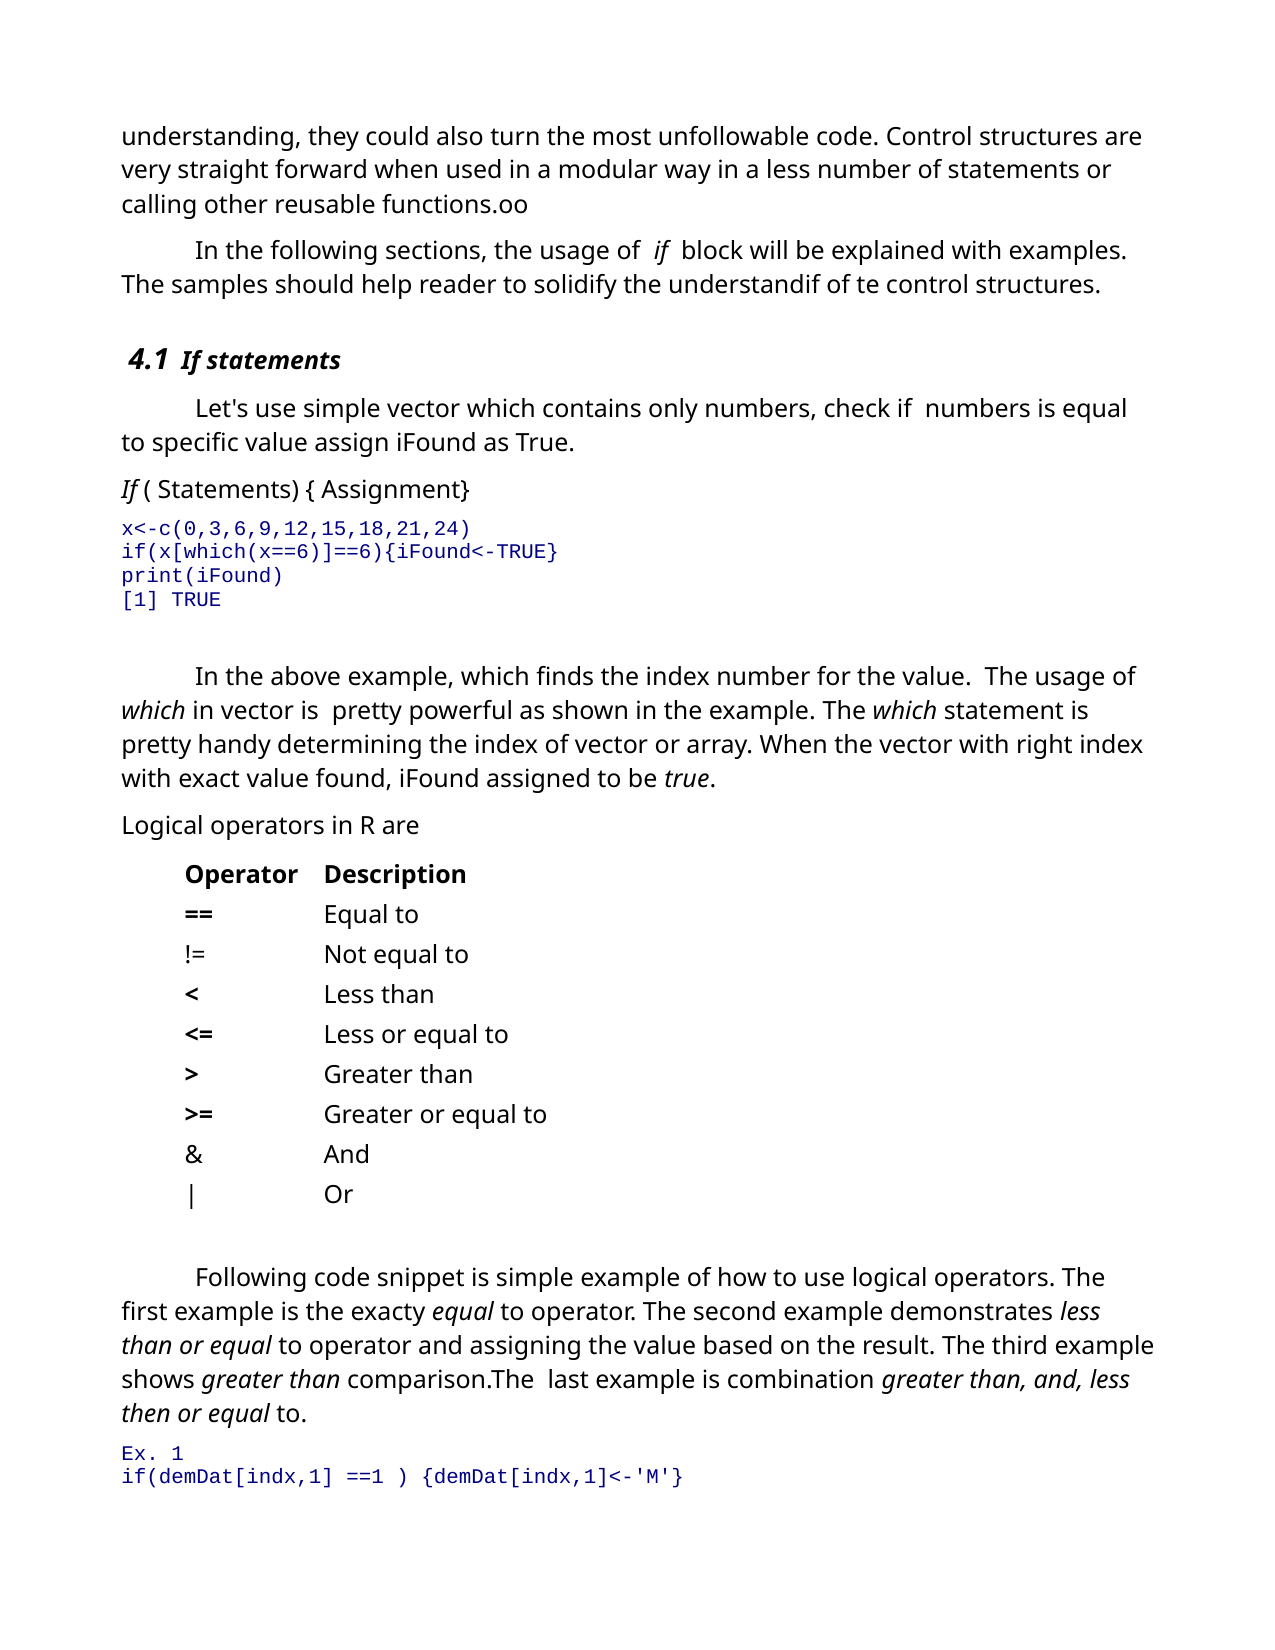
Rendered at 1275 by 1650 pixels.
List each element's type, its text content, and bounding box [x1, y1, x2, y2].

table_cell Equal to [316, 894, 574, 934]
table_cell Greater than [316, 1054, 574, 1094]
text Following code snippet is simple example of how to use logical operators. The first example is the exacty equal to operator. The second example demonstrates less than or equal to operator and assigning the value based on the result. The third example shows greater than comparison.The last example is combination greater than, and, less then or equal to. [121, 1260, 1158, 1430]
text print(iFound) [121, 565, 1158, 589]
table_cell <= [177, 1014, 316, 1054]
text If ( Statements) { Assignment} [121, 471, 1158, 505]
table_cell & [177, 1134, 316, 1173]
table_cell != [177, 934, 316, 974]
table_cell Greater or equal to [316, 1094, 574, 1133]
table_cell Not equal to [316, 934, 574, 974]
table_cell > [177, 1054, 316, 1094]
text In the following sections, the usage of if block will be explained with examples. The samples should help reader to solidify the understandif of te control structures. [121, 233, 1158, 301]
text Let's use simple vector which contains only numbers, check if numbers is equal to specific value assign iFound as True. [121, 391, 1158, 459]
text Ex. 1 [121, 1443, 1158, 1466]
text if(x[which(x==6)]==6){iFound<-TRUE} [121, 541, 1158, 565]
table_cell == [177, 894, 316, 934]
subtitle If statements [121, 338, 1158, 378]
table_cell < [177, 974, 316, 1014]
text [1] TRUE [121, 589, 1158, 612]
table_cell And [316, 1134, 574, 1173]
table_header Description [316, 854, 574, 894]
text if(demDat[indx,1] ==1 ) {demDat[indx,1]<-'M'} [121, 1466, 1158, 1490]
table_cell Less than [316, 974, 574, 1014]
text understanding, they could also turn the most unfollowable code. Control structures are very straight forward when used in a modular way in a less number of statements or calling other reusable functions.oo [121, 118, 1158, 220]
text Logical operators in R are [121, 808, 1158, 842]
text x<-c(0,3,6,9,12,15,18,21,24) [121, 518, 1158, 541]
table_cell | [177, 1174, 316, 1213]
table_cell Less or equal to [316, 1014, 574, 1054]
table_cell >= [177, 1094, 316, 1133]
table_cell Or [316, 1174, 574, 1213]
table_header Operator [177, 854, 316, 894]
text In the above example, which finds the index number for the value. The usage of which in vector is pretty powerful as shown in the example. The which statement is pretty handy determining the index of vector or array. When the vector with right index with exact value found, iFound assigned to be true. [121, 659, 1158, 795]
